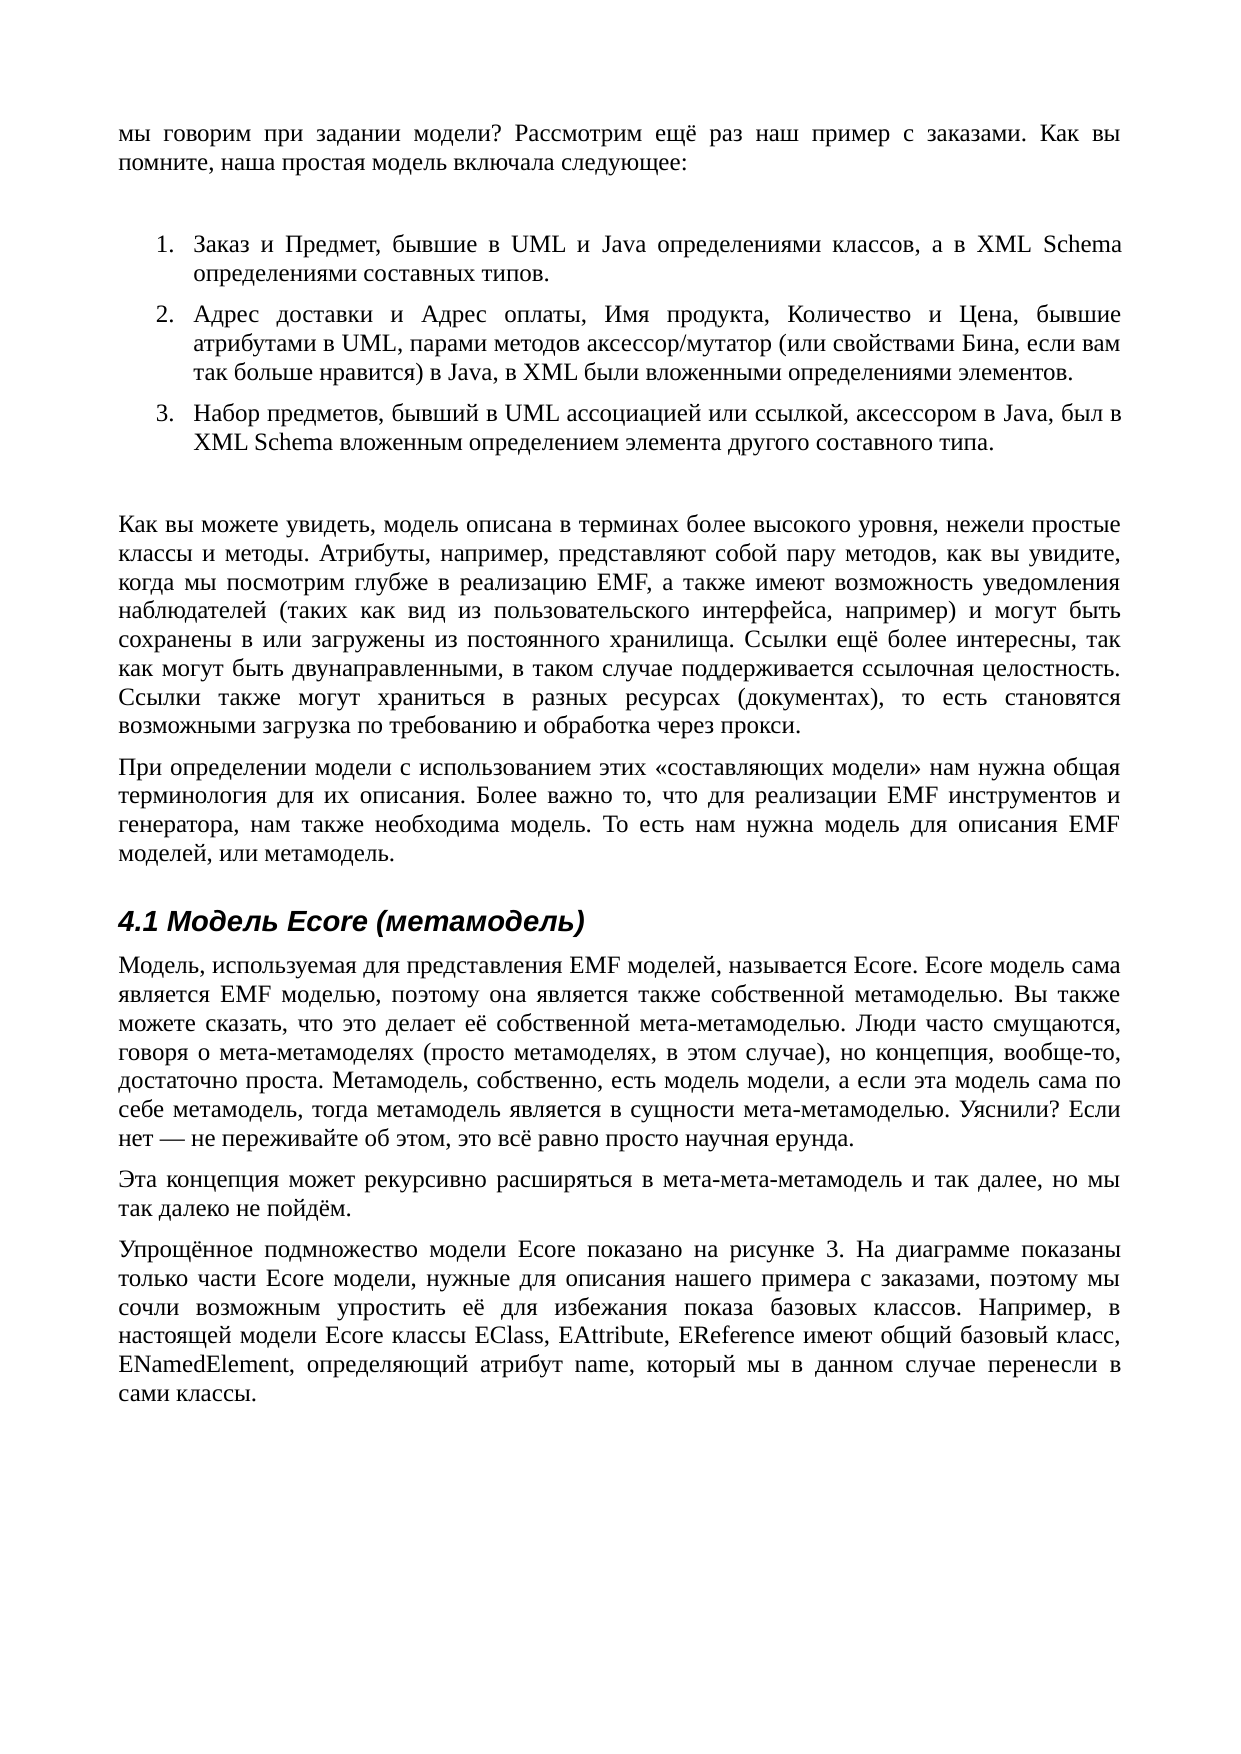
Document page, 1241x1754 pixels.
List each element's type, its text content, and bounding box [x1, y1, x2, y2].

list Набор предметов, бывший в UML ассоциацией или ссылкой, аксессором в Java, был в XML Schema вложенным определением элемента другого составного типа. [156, 398, 1122, 456]
text Модель, используемая для представления EMF моделей, называется Ecore. Ecore модель сама является EMF моделью, поэтому она является также собственной метамоделью. Вы также можете сказать, что это делает её собственной мета-метамоделью. Люди часто смущаются, говоря о мета-метамоделях (просто метамоделях, в этом случае), но концепция, вообще-то, достаточно проста. Метамодель, собственно, есть модель модели, а если эта модель сама по себе метамодель, тогда метамодель является в сущности мета-метамоделью. Уяснили? Если нет — не переживайте об этом, это всё равно просто научная ерунда. [118, 950, 1122, 1152]
text Эта концепция может рекурсивно расширяться в мета-мета-метамодель и так далее, но мы так далеко не пойдём. [118, 1164, 1122, 1222]
text Как вы можете увидеть, модель описана в терминах более высокого уровня, нежели простые классы и методы. Атрибуты, например, представляют собой пару методов, как вы увидите, когда мы посмотрим глубже в реализацию EMF, а также имеют возможность уведомления наблюдателей (таких как вид из пользовательского интерфейса, например) и могут быть сохранены в или загружены из постоянного хранилища. Ссылки ещё более интересны, так как могут быть двунаправленными, в таком случае поддерживается ссылочная целостность. Ссылки также могут храниться в разных ресурсах (документах), то есть становятся возможными загрузка по требованию и обработка через прокси. [118, 509, 1122, 739]
list Адрес доставки и Адрес оплаты, Имя продукта, Количество и Цена, бывшие атрибутами в UML, парами методов аксессор/мутатор (или свойствами Бина, если вам так больше нравится) в Java, в XML были вложенными определениями элементов. [156, 299, 1122, 386]
text При определении модели с использованием этих «составляющих модели» нам нужна общая терминология для их описания. Более важно то, что для реализации EMF инструментов и генератора, нам также необходима модель. То есть нам нужна модель для описания EMF моделей, или метамодель. [118, 752, 1122, 867]
text Упрощённое подмножество модели Ecore показано на рисунке 3. На диаграмме показаны только части Ecore модели, нужные для описания нашего примера с заказами, поэтому мы сочли возможным упростить её для избежания показа базовых классов. Например, в настоящей модели Ecore классы EClass, EAttribute, EReference имеют общий базовый класс, ENamedElement, определяющий атрибут name, который мы в данном случае перенесли в сами классы. [118, 1234, 1122, 1407]
subtitle 4.1 Модель Ecore (метамодель) [118, 904, 1122, 938]
text мы говорим при задании модели? Рассмотрим ещё раз наш пример с заказами. Как вы помните, наша простая модель включала следующее: [118, 118, 1122, 176]
list Заказ и Предмет, бывшие в UML и Java определениями классов, а в XML Schema определениями составных типов. [156, 229, 1122, 287]
